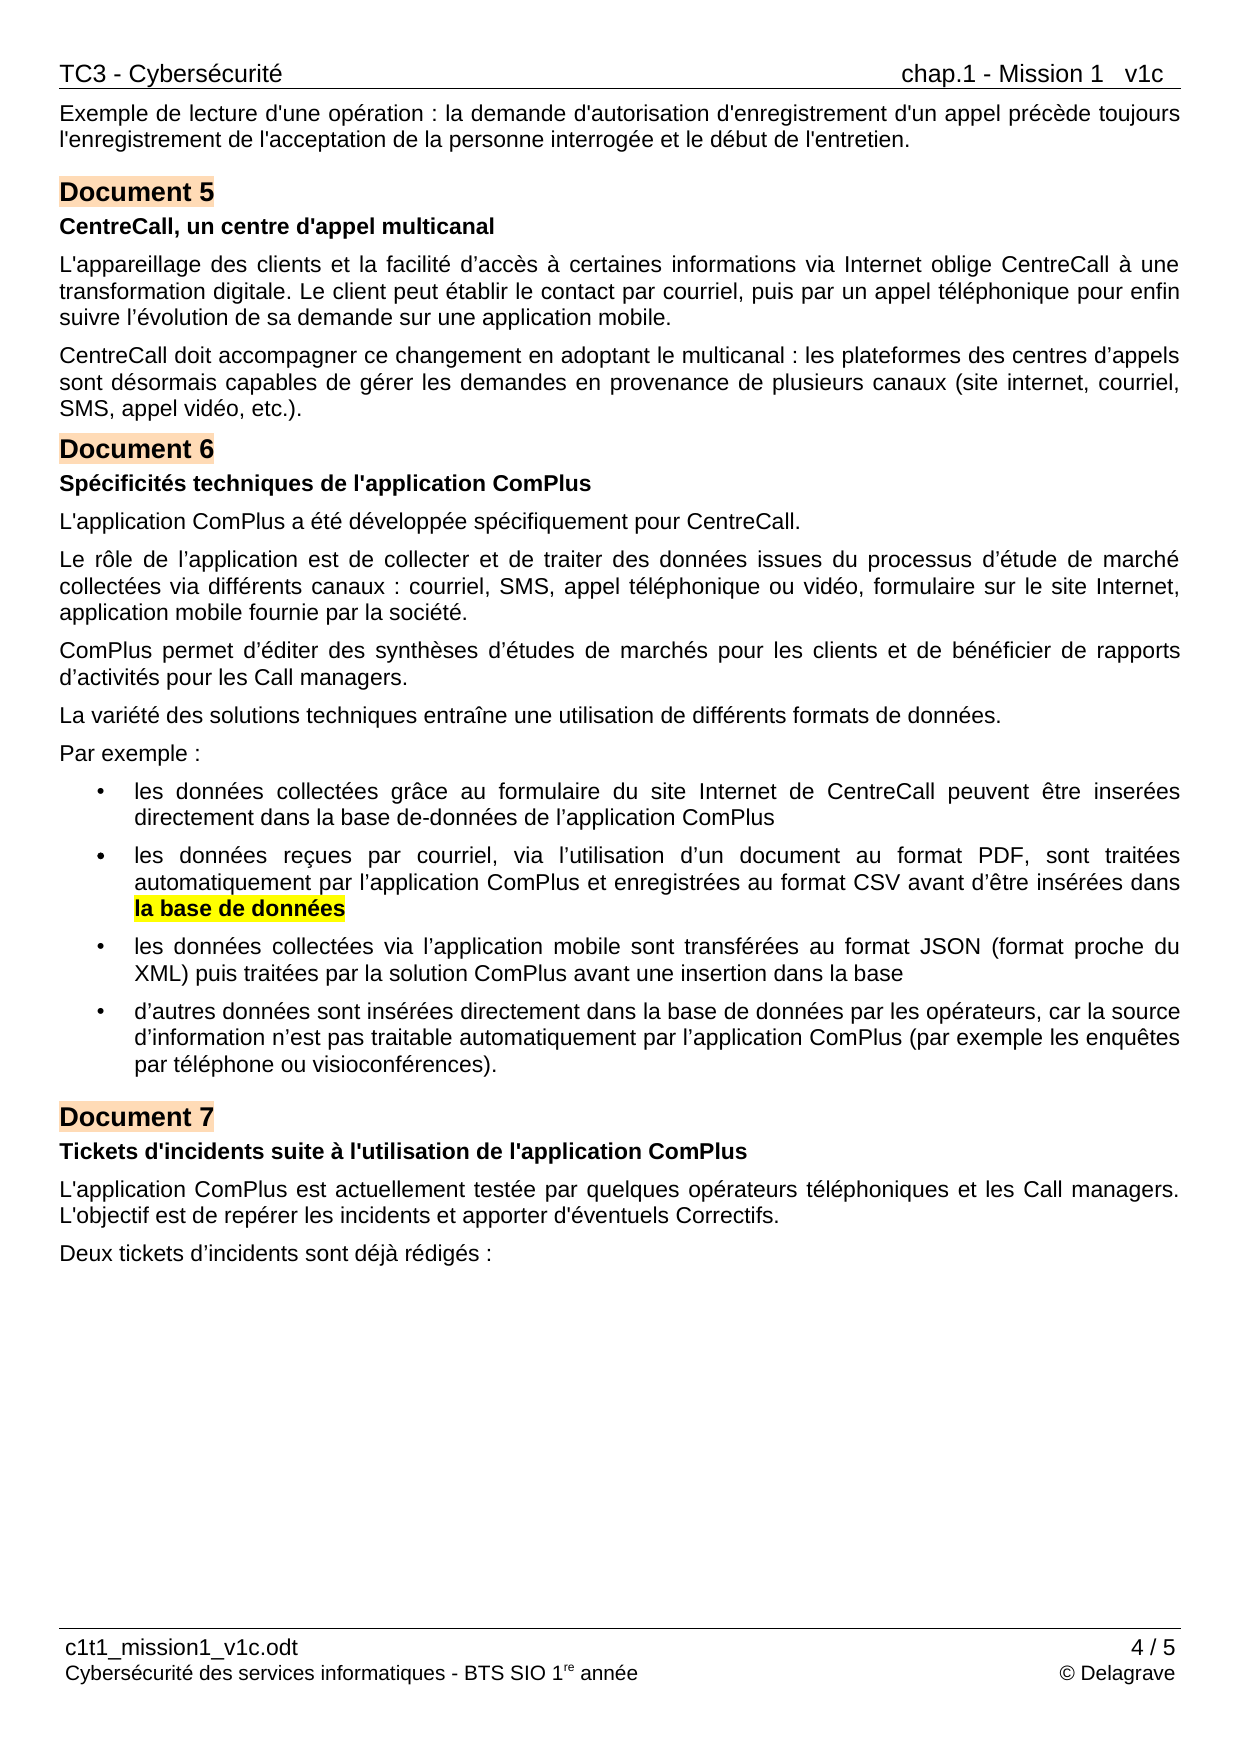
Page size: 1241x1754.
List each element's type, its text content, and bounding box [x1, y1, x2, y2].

text Spécificités techniques de l'application ComPlus [59, 470, 1181, 497]
text La variété des solutions techniques entraîne une utilisation de différents formats de données. [59, 702, 1181, 728]
text Le rôle de l’application est de collecter et de traiter des données issues du processus d’étude de marché collectées via différents canaux : courriel, SMS, appel téléphonique ou vidéo, formulaire sur le site Internet, application mobile fournie par la société. [59, 546, 1181, 626]
text Document 6 [59, 433, 1181, 464]
text L'appareillage des clients et la facilité d’accès à certaines informations via Internet oblige CentreCall à une transformation digitale. Le client peut établir le contact par courriel, puis par un appel téléphonique pour enfin suivre l’évolution de sa demande sur une application mobile. [59, 251, 1181, 330]
list d’autres données sont insérées directement dans la base de données par les opérateurs, car la source d’information n’est pas traitable automatiquement par l’application ComPlus (par exemple les enquêtes par téléphone ou visioconférences). [97, 998, 1181, 1077]
list les données reçues par courriel, via l’utilisation d’un document au format PDF, sont traitées automatiquement par l’application ComPlus et enregistrées au format CSV avant d’être insérées dans la base de données [97, 842, 1181, 922]
text Tickets d'incidents suite à l'utilisation de l'application ComPlus [59, 1138, 1181, 1164]
text CentreCall, un centre d'appel multicanal [59, 213, 1181, 239]
text Par exemple : [59, 740, 1181, 766]
text Deux tickets d’incidents sont déjà rédigés : [59, 1240, 1181, 1267]
text Exemple de lecture d'une opération : la demande d'autorisation d'enregistrement d'un appel précède toujours l'enregistrement de l'acceptation de la personne interrogée et le début de l'entretien. [59, 100, 1181, 152]
text Document 7 [59, 1101, 1181, 1132]
list les données collectées via l’application mobile sont transférées au format JSON (format proche du XML) puis traitées par la solution ComPlus avant une insertion dans la base [97, 933, 1181, 986]
text ComPlus permet d’éditer des synthèses d’études de marchés pour les clients et de bénéficier de rapports d’activités pour les Call managers. [59, 637, 1181, 690]
text Document 5 [59, 176, 1181, 207]
text L'application ComPlus a été développée spécifiquement pour CentreCall. [59, 508, 1181, 535]
text CentreCall doit accompagner ce changement en adoptant le multicanal : les plateformes des centres d’appels sont désormais capables de gérer les demandes en provenance de plusieurs canaux (site internet, courriel, SMS, appel vidéo, etc.). [59, 342, 1181, 421]
list les données collectées grâce au formulaire du site Internet de CentreCall peuvent être inserées directement dans la base de-données de l’application ComPlus [97, 778, 1181, 831]
text L'application ComPlus est actuellement testée par quelques opérateurs téléphoniques et les Call managers. L'objectif est de repérer les incidents et apporter d'éventuels Correctifs. [59, 1176, 1181, 1228]
